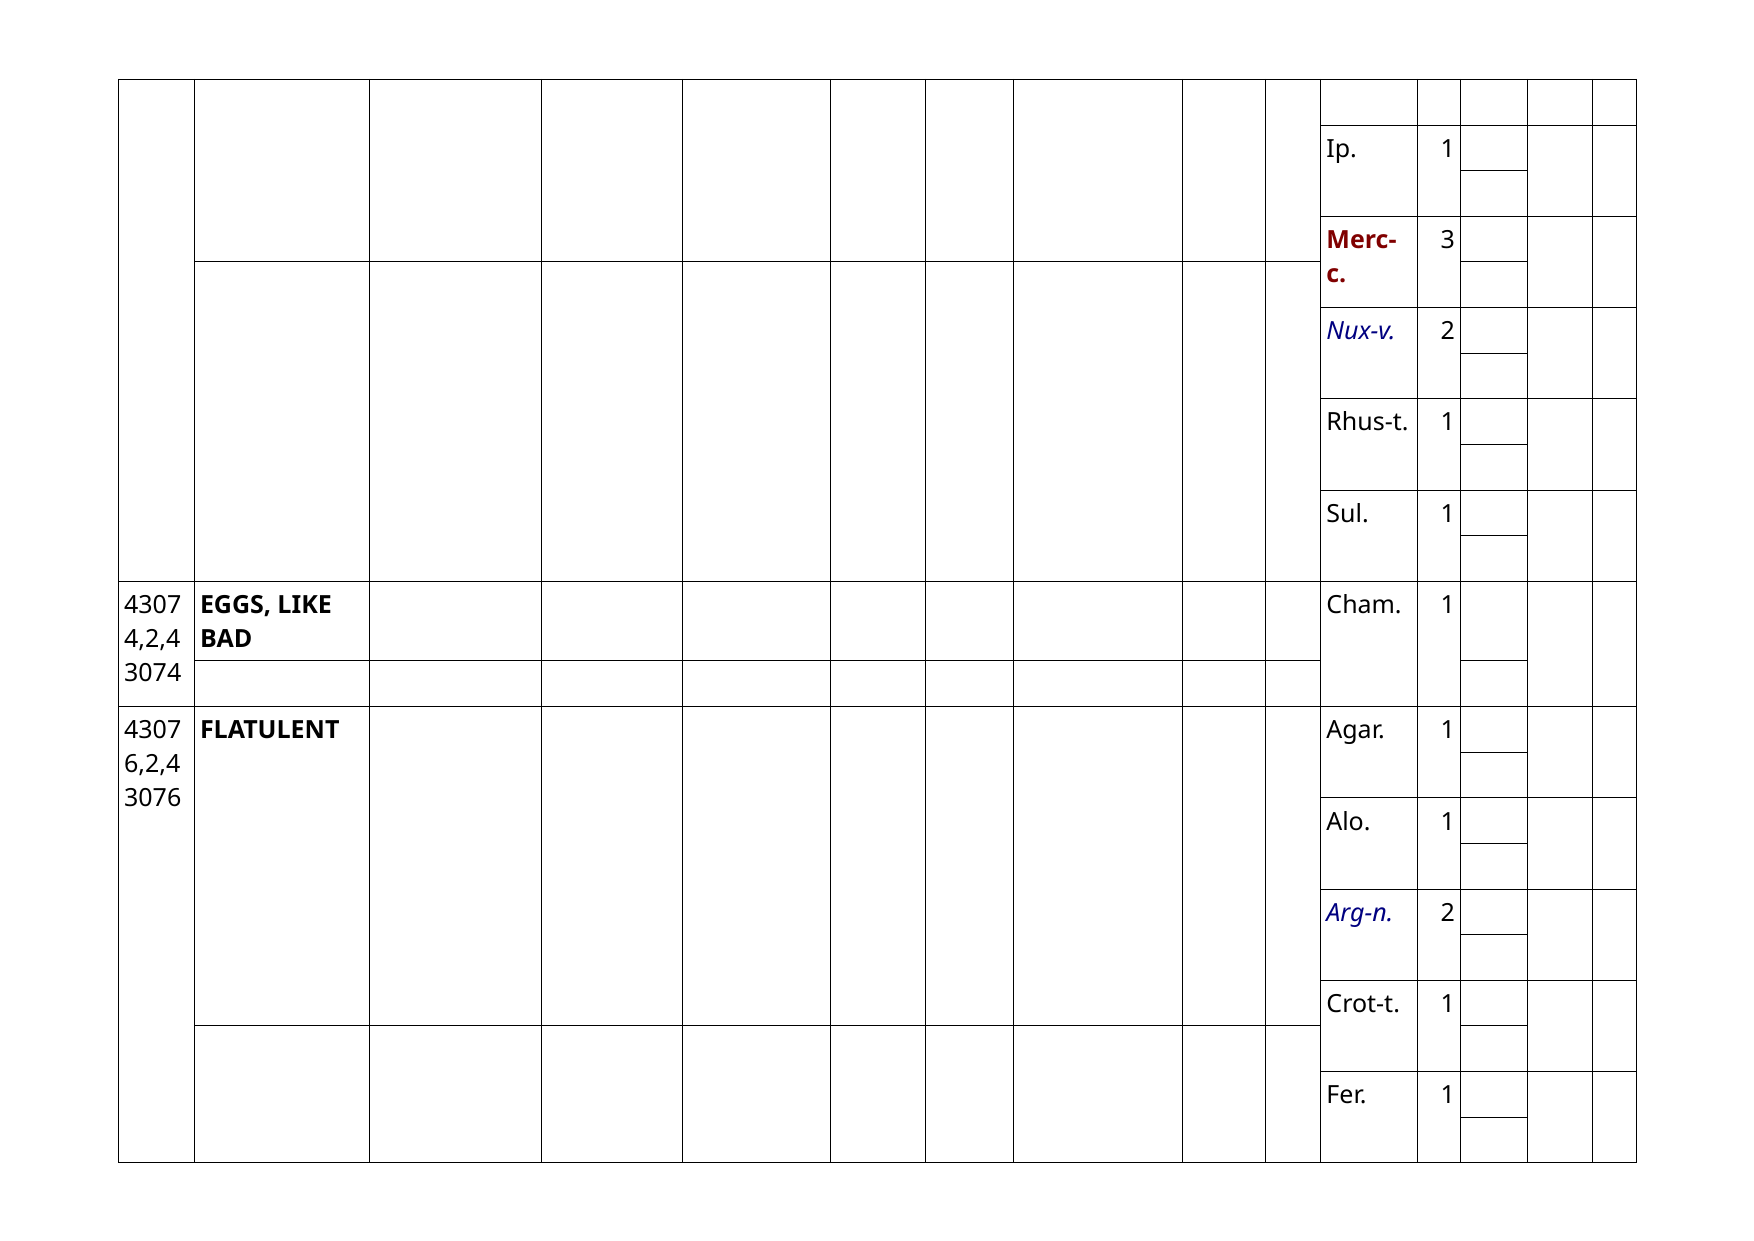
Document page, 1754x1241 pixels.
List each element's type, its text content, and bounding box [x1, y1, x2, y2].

table_cell [1593, 399, 1636, 489]
table_cell [195, 661, 369, 706]
table_cell Sul. [1321, 491, 1417, 581]
table_cell [1461, 844, 1527, 888]
table_cell [1183, 262, 1265, 581]
table_cell [1593, 491, 1636, 581]
table_cell Cham. [1321, 582, 1417, 706]
table_cell [1461, 399, 1527, 444]
table_cell [195, 80, 369, 261]
table_cell [542, 262, 682, 581]
table_cell [1461, 171, 1527, 216]
table_cell 1 [1418, 707, 1460, 797]
table_cell [683, 262, 830, 581]
table_cell [926, 1026, 1013, 1162]
table_cell [542, 582, 682, 660]
table_cell 1 [1418, 491, 1460, 581]
table_cell [370, 707, 541, 1025]
table_cell 1 [1418, 798, 1460, 888]
table_cell [683, 582, 830, 660]
table_cell [1461, 536, 1527, 581]
table_cell [1183, 1026, 1265, 1162]
table_cell [1461, 491, 1527, 535]
table_cell [1266, 707, 1320, 1025]
table_cell [1461, 354, 1527, 398]
table_cell [1528, 399, 1592, 489]
table_cell Ip. [1321, 126, 1417, 216]
table_cell 2 [1418, 890, 1460, 980]
table_cell [1461, 262, 1527, 307]
table_cell [831, 1026, 925, 1162]
table_cell [1014, 707, 1182, 1025]
table_cell [1528, 491, 1592, 581]
table_cell [1014, 80, 1182, 261]
table_cell [1593, 217, 1636, 307]
table_cell [1593, 981, 1636, 1071]
table_cell [831, 582, 925, 660]
table_cell [926, 262, 1013, 581]
table_cell [1183, 661, 1265, 706]
table_cell [683, 661, 830, 706]
table_cell [926, 582, 1013, 660]
table_cell [1461, 445, 1527, 489]
table_cell [1593, 798, 1636, 888]
table_cell [1461, 308, 1527, 353]
table_cell [1593, 890, 1636, 980]
table_cell Nux-v. [1321, 308, 1417, 398]
table_cell [195, 262, 369, 581]
table_cell Fer. [1321, 1072, 1417, 1162]
table_cell [1014, 262, 1182, 581]
table_cell [542, 80, 682, 261]
table_cell [1461, 935, 1527, 980]
table_cell [1266, 262, 1320, 581]
table_cell 43076,2,43076 [119, 707, 194, 1162]
table_cell [1266, 1026, 1320, 1162]
table_cell [683, 1026, 830, 1162]
table_cell [1183, 80, 1265, 261]
table_cell [1461, 753, 1527, 797]
table_cell [1528, 80, 1592, 124]
table_cell [683, 80, 830, 261]
table_cell [1183, 582, 1265, 660]
table_cell [831, 80, 925, 261]
table_cell [1528, 582, 1592, 706]
table_cell [1528, 217, 1592, 307]
table_cell [1461, 890, 1527, 934]
table_cell [926, 661, 1013, 706]
table_cell [1266, 582, 1320, 660]
table_cell Crot-t. [1321, 981, 1417, 1071]
table_cell 1 [1418, 126, 1460, 216]
table_cell 1 [1418, 399, 1460, 489]
table_cell [1528, 798, 1592, 888]
table_cell [1321, 80, 1417, 124]
table_cell eggs, like bad [195, 582, 369, 660]
table_cell [1461, 1118, 1527, 1162]
table_cell [370, 661, 541, 706]
table_cell [831, 661, 925, 706]
table_cell [1528, 1072, 1592, 1162]
table_cell [1593, 1072, 1636, 1162]
table_cell [1418, 80, 1460, 124]
table_cell [831, 262, 925, 581]
table_cell [370, 262, 541, 581]
table_cell [1593, 582, 1636, 706]
table_cell [831, 707, 925, 1025]
table_cell [1593, 308, 1636, 398]
table_cell [1528, 981, 1592, 1071]
table_cell [542, 661, 682, 706]
table_cell [1461, 582, 1527, 660]
table_cell [542, 1026, 682, 1162]
table_cell [1014, 661, 1182, 706]
table_cell [119, 80, 194, 581]
table_cell [1461, 80, 1527, 124]
table_cell [1528, 308, 1592, 398]
table_cell [1461, 707, 1527, 752]
table_cell [1266, 80, 1320, 261]
table_cell Rhus-t. [1321, 399, 1417, 489]
table_cell [1461, 661, 1527, 706]
table_cell Merc-c. [1321, 217, 1417, 307]
table_cell [1461, 126, 1527, 170]
table_cell [1528, 707, 1592, 797]
table_cell [1014, 582, 1182, 660]
table_cell [1593, 80, 1636, 124]
table_cell 1 [1418, 582, 1460, 706]
table_cell [926, 707, 1013, 1025]
table_cell [1593, 707, 1636, 797]
table_cell Arg-n. [1321, 890, 1417, 980]
table_cell [1528, 126, 1592, 216]
table_cell [1461, 1026, 1527, 1071]
table_cell [1461, 1072, 1527, 1117]
table_cell [1014, 1026, 1182, 1162]
table_cell 1 [1418, 1072, 1460, 1162]
table_cell 43074,2,43074 [119, 582, 194, 706]
table_cell [1461, 217, 1527, 261]
table_cell [370, 582, 541, 660]
table_cell [1528, 890, 1592, 980]
table_cell [370, 80, 541, 261]
table_cell [1593, 126, 1636, 216]
table_cell [370, 1026, 541, 1162]
table_cell [1461, 981, 1527, 1025]
table_cell 1 [1418, 981, 1460, 1071]
table_cell Agar. [1321, 707, 1417, 797]
table_cell 3 [1418, 217, 1460, 307]
table_cell [683, 707, 830, 1025]
table_cell [1461, 798, 1527, 843]
table_cell [1266, 661, 1320, 706]
table_cell [926, 80, 1013, 261]
table_cell [1183, 707, 1265, 1025]
table_cell 2 [1418, 308, 1460, 398]
table_cell Alo. [1321, 798, 1417, 888]
table_cell [542, 707, 682, 1025]
table_cell [195, 1026, 369, 1162]
table_cell flatulent [195, 707, 369, 1025]
